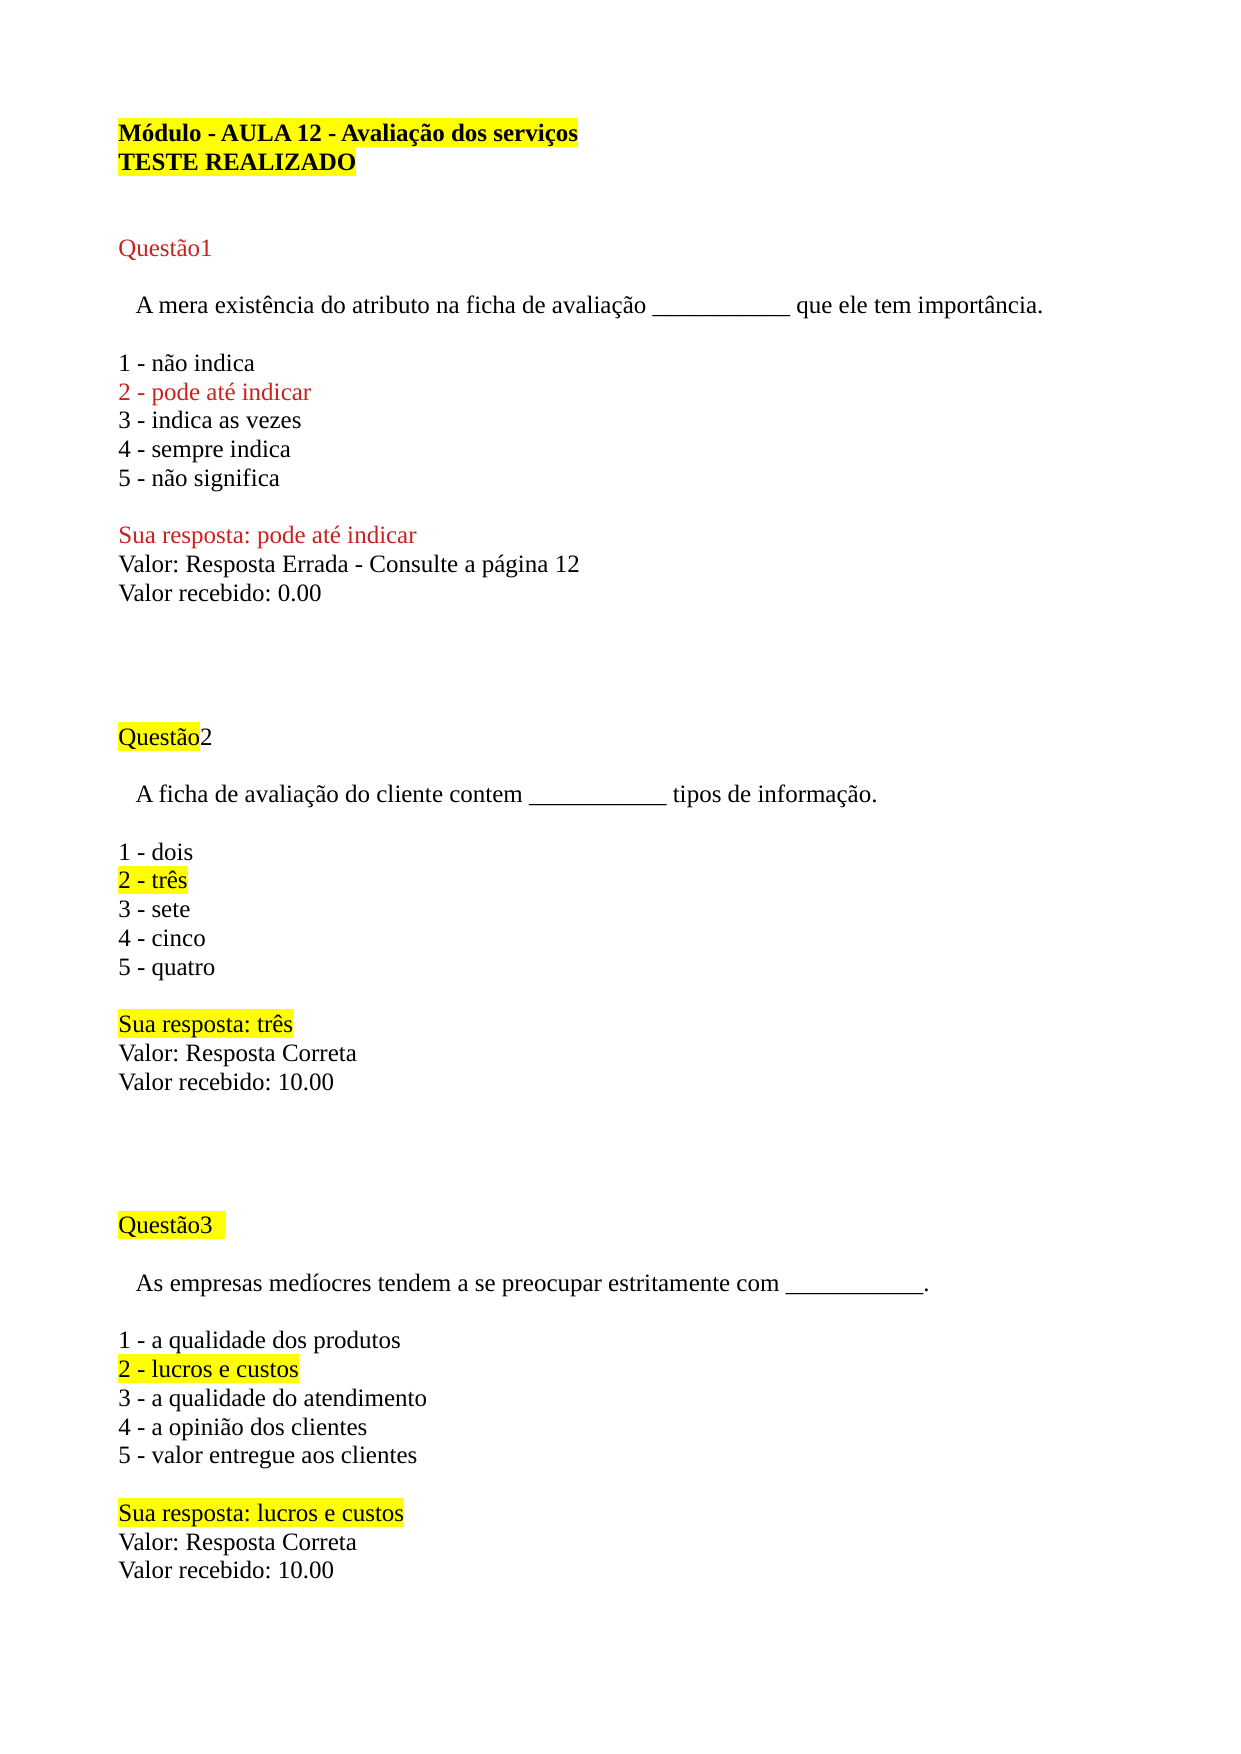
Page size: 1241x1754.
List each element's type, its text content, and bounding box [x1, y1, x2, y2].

text Sua resposta: lucros e custos [118, 1498, 1122, 1527]
text Valor: Resposta Correta [118, 1038, 1122, 1067]
text Valor: Resposta Errada - Consulte a página 12 [118, 549, 1122, 578]
text Valor recebido: 0.00 [118, 578, 1122, 607]
text 3 - a qualidade do atendimento [118, 1383, 1122, 1412]
text As empresas medíocres tendem a se preocupar estritamente com ___________. [118, 1268, 1122, 1297]
text 3 - indica as vezes [118, 406, 1122, 434]
text Valor: Resposta Correta [118, 1527, 1122, 1556]
text A mera existência do atributo na ficha de avaliação ___________ que ele tem importância. [118, 291, 1122, 319]
text Questão2 [118, 722, 1122, 751]
text 5 - valor entregue aos clientes [118, 1441, 1122, 1469]
text 4 - sempre indica [118, 434, 1122, 463]
text 1 - dois [118, 837, 1122, 866]
text 2 - lucros e custos [118, 1354, 1122, 1383]
text Questão3 [118, 1211, 1122, 1239]
text 4 - a opinião dos clientes [118, 1412, 1122, 1441]
text Sua resposta: três [118, 1009, 1122, 1038]
text Módulo - AULA 12 - Avaliação dos serviços [118, 118, 1122, 147]
text A ficha de avaliação do cliente contem ___________ tipos de informação. [118, 779, 1122, 808]
text 1 - não indica [118, 348, 1122, 377]
text Valor recebido: 10.00 [118, 1556, 1122, 1584]
text 1 - a qualidade dos produtos [118, 1326, 1122, 1354]
text Sua resposta: pode até indicar [118, 521, 1122, 549]
text Questão1 [118, 233, 1122, 262]
text 3 - sete [118, 894, 1122, 923]
text 5 - não significa [118, 463, 1122, 492]
text TESTE REALIZADO [118, 147, 1122, 176]
text Valor recebido: 10.00 [118, 1067, 1122, 1096]
text 2 - pode até indicar [118, 377, 1122, 406]
text 5 - quatro [118, 952, 1122, 981]
text 4 - cinco [118, 923, 1122, 952]
text 2 - três [118, 866, 1122, 894]
